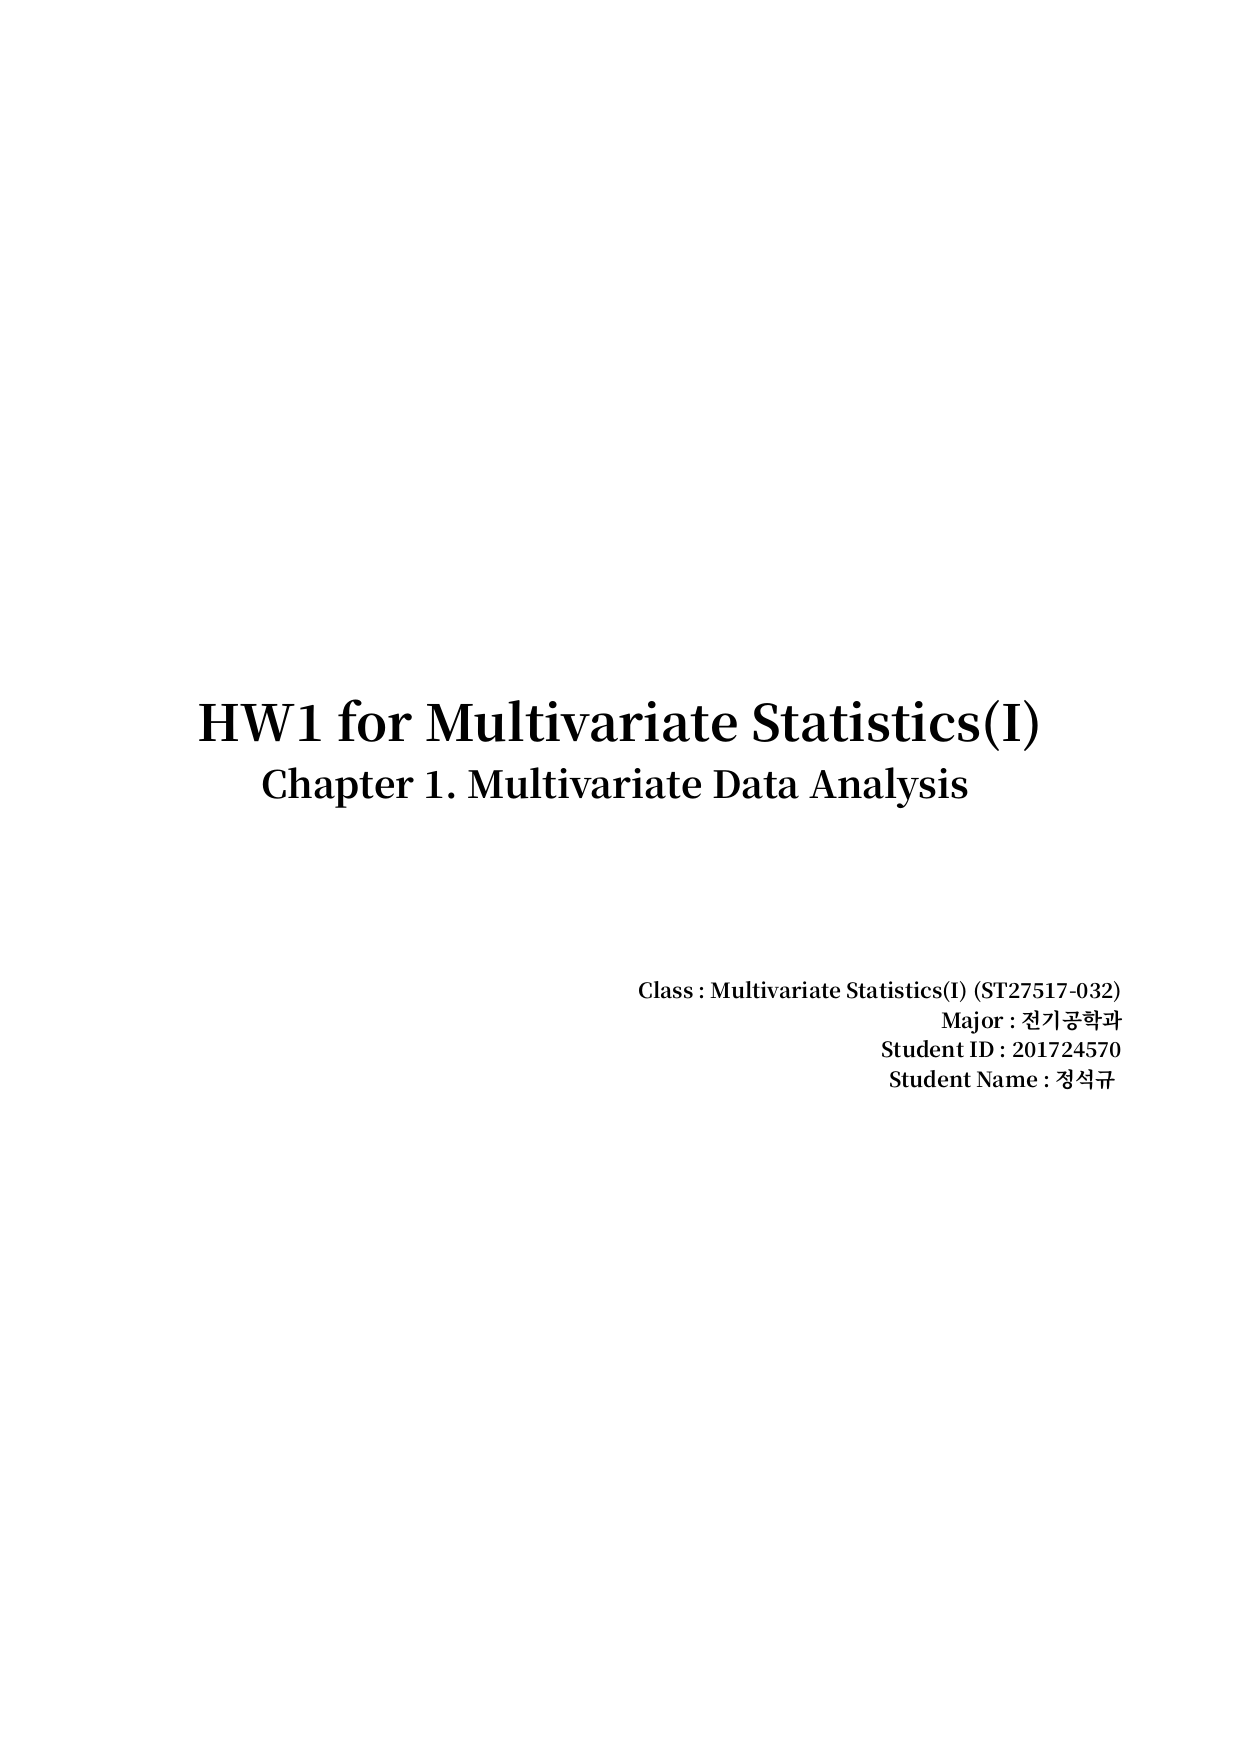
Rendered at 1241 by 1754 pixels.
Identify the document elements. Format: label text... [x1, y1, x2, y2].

text Chapter 1. Multivariate Data Analysis [118, 756, 1122, 810]
text Student ID : 201724570 [118, 1034, 1122, 1064]
text Student Name : 정석규 [118, 1064, 1122, 1094]
text HW1 for Multivariate Statistics(I) [118, 684, 1122, 756]
text Major : 전기공학과 [118, 1004, 1122, 1034]
text Class : Multivariate Statistics(I) (ST27517-032) [118, 974, 1122, 1004]
